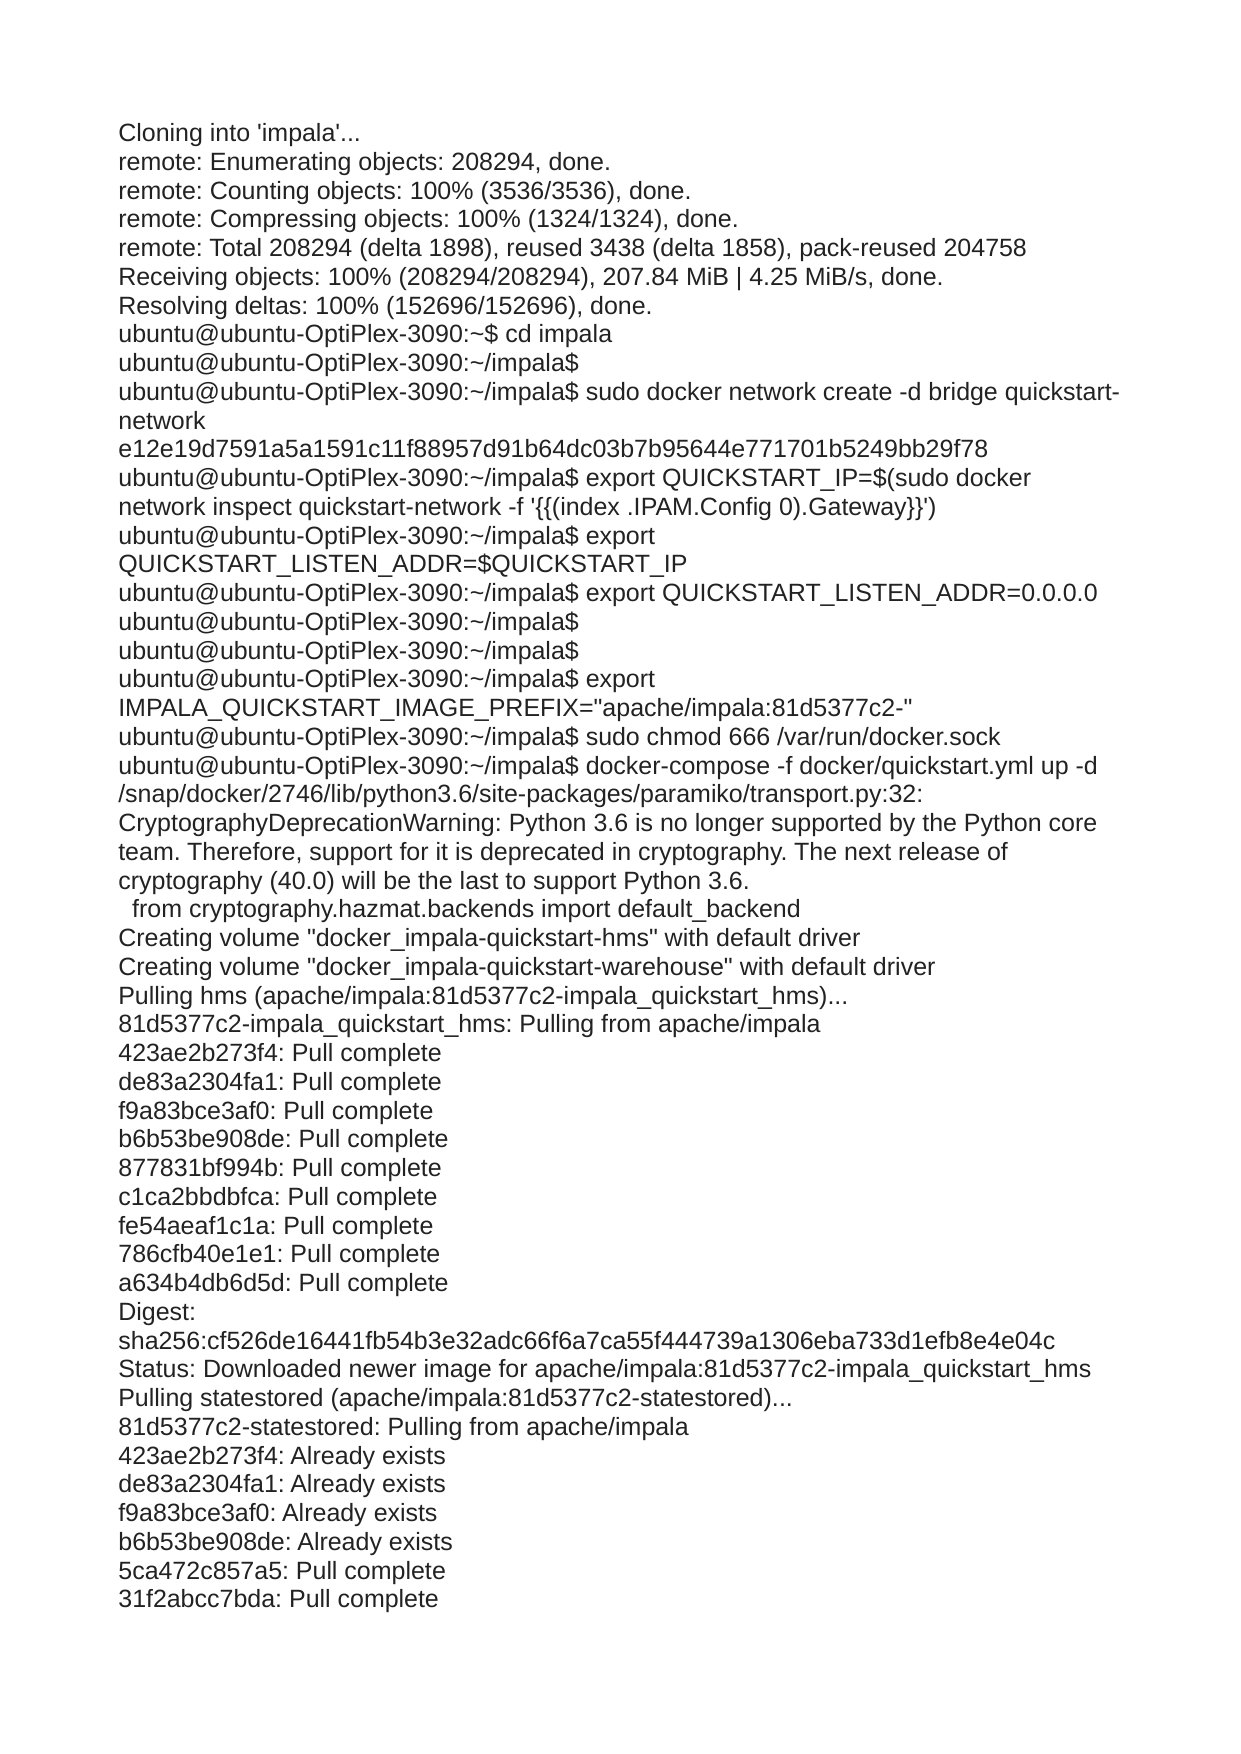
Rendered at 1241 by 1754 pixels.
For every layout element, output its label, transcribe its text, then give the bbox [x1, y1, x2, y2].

text ubuntu@ubuntu-OptiPlex-3090:~/impala$ export QUICKSTART_LISTEN_ADDR=0.0.0.0 [118, 578, 1122, 607]
text b6b53be908de: Already exists [118, 1527, 1122, 1556]
text Creating volume "docker_impala-quickstart-warehouse" with default driver [118, 952, 1122, 981]
text ubuntu@ubuntu-OptiPlex-3090:~/impala$ [118, 607, 1122, 636]
text f9a83bce3af0: Pull complete [118, 1096, 1122, 1124]
text a634b4db6d5d: Pull complete [118, 1268, 1122, 1297]
text remote: Total 208294 (delta 1898), reused 3438 (delta 1858), pack-reused 204758 [118, 233, 1122, 262]
text Creating volume "docker_impala-quickstart-hms" with default driver [118, 923, 1122, 952]
text remote: Counting objects: 100% (3536/3536), done. [118, 176, 1122, 204]
text ubuntu@ubuntu-OptiPlex-3090:~/impala$ sudo docker network create -d bridge quickstart-network [118, 377, 1122, 434]
text Pulling statestored (apache/impala:81d5377c2-statestored)... [118, 1383, 1122, 1412]
text 81d5377c2-impala_quickstart_hms: Pulling from apache/impala [118, 1009, 1122, 1038]
text Digest: sha256:cf526de16441fb54b3e32adc66f6a7ca55f444739a1306eba733d1efb8e4e04c [118, 1297, 1122, 1354]
text Receiving objects: 100% (208294/208294), 207.84 MiB | 4.25 MiB/s, done. [118, 262, 1122, 291]
text remote: Enumerating objects: 208294, done. [118, 147, 1122, 176]
text from cryptography.hazmat.backends import default_backend [118, 894, 1122, 923]
text remote: Compressing objects: 100% (1324/1324), done. [118, 204, 1122, 233]
text Resolving deltas: 100% (152696/152696), done. [118, 291, 1122, 319]
text Cloning into 'impala'... [118, 118, 1122, 147]
text b6b53be908de: Pull complete [118, 1124, 1122, 1153]
text ubuntu@ubuntu-OptiPlex-3090:~$ cd impala [118, 319, 1122, 348]
text ubuntu@ubuntu-OptiPlex-3090:~/impala$ docker-compose -f docker/quickstart.yml up -d [118, 751, 1122, 779]
text de83a2304fa1: Already exists [118, 1469, 1122, 1498]
text /snap/docker/2746/lib/python3.6/site-packages/paramiko/transport.py:32: CryptographyDeprecationWarning: Python 3.6 is no longer supported by the Python core team. Therefore, support for it is deprecated in cryptography. The next release of cryptography (40.0) will be the last to support Python 3.6. [118, 779, 1122, 894]
text 786cfb40e1e1: Pull complete [118, 1239, 1122, 1268]
text ubuntu@ubuntu-OptiPlex-3090:~/impala$ export QUICKSTART_IP=$(sudo docker network inspect quickstart-network -f '{{(index .IPAM.Config 0).Gateway}}') [118, 463, 1122, 521]
text ubuntu@ubuntu-OptiPlex-3090:~/impala$ sudo chmod 666 /var/run/docker.sock [118, 722, 1122, 751]
text 423ae2b273f4: Pull complete [118, 1038, 1122, 1067]
text ubuntu@ubuntu-OptiPlex-3090:~/impala$ export IMPALA_QUICKSTART_IMAGE_PREFIX="apache/impala:81d5377c2-" [118, 664, 1122, 722]
text ubuntu@ubuntu-OptiPlex-3090:~/impala$ [118, 348, 1122, 377]
text 5ca472c857a5: Pull complete [118, 1556, 1122, 1584]
text e12e19d7591a5a1591c11f88957d91b64dc03b7b95644e771701b5249bb29f78 [118, 434, 1122, 463]
text c1ca2bbdbfca: Pull complete [118, 1182, 1122, 1211]
text Status: Downloaded newer image for apache/impala:81d5377c2-impala_quickstart_hms [118, 1354, 1122, 1383]
text ubuntu@ubuntu-OptiPlex-3090:~/impala$ [118, 636, 1122, 664]
text 423ae2b273f4: Already exists [118, 1441, 1122, 1469]
text 877831bf994b: Pull complete [118, 1153, 1122, 1182]
text ubuntu@ubuntu-OptiPlex-3090:~/impala$ export QUICKSTART_LISTEN_ADDR=$QUICKSTART_IP [118, 521, 1122, 578]
text f9a83bce3af0: Already exists [118, 1498, 1122, 1527]
text 81d5377c2-statestored: Pulling from apache/impala [118, 1412, 1122, 1441]
text Pulling hms (apache/impala:81d5377c2-impala_quickstart_hms)... [118, 981, 1122, 1009]
text 31f2abcc7bda: Pull complete [118, 1584, 1122, 1613]
text fe54aeaf1c1a: Pull complete [118, 1211, 1122, 1239]
text de83a2304fa1: Pull complete [118, 1067, 1122, 1096]
